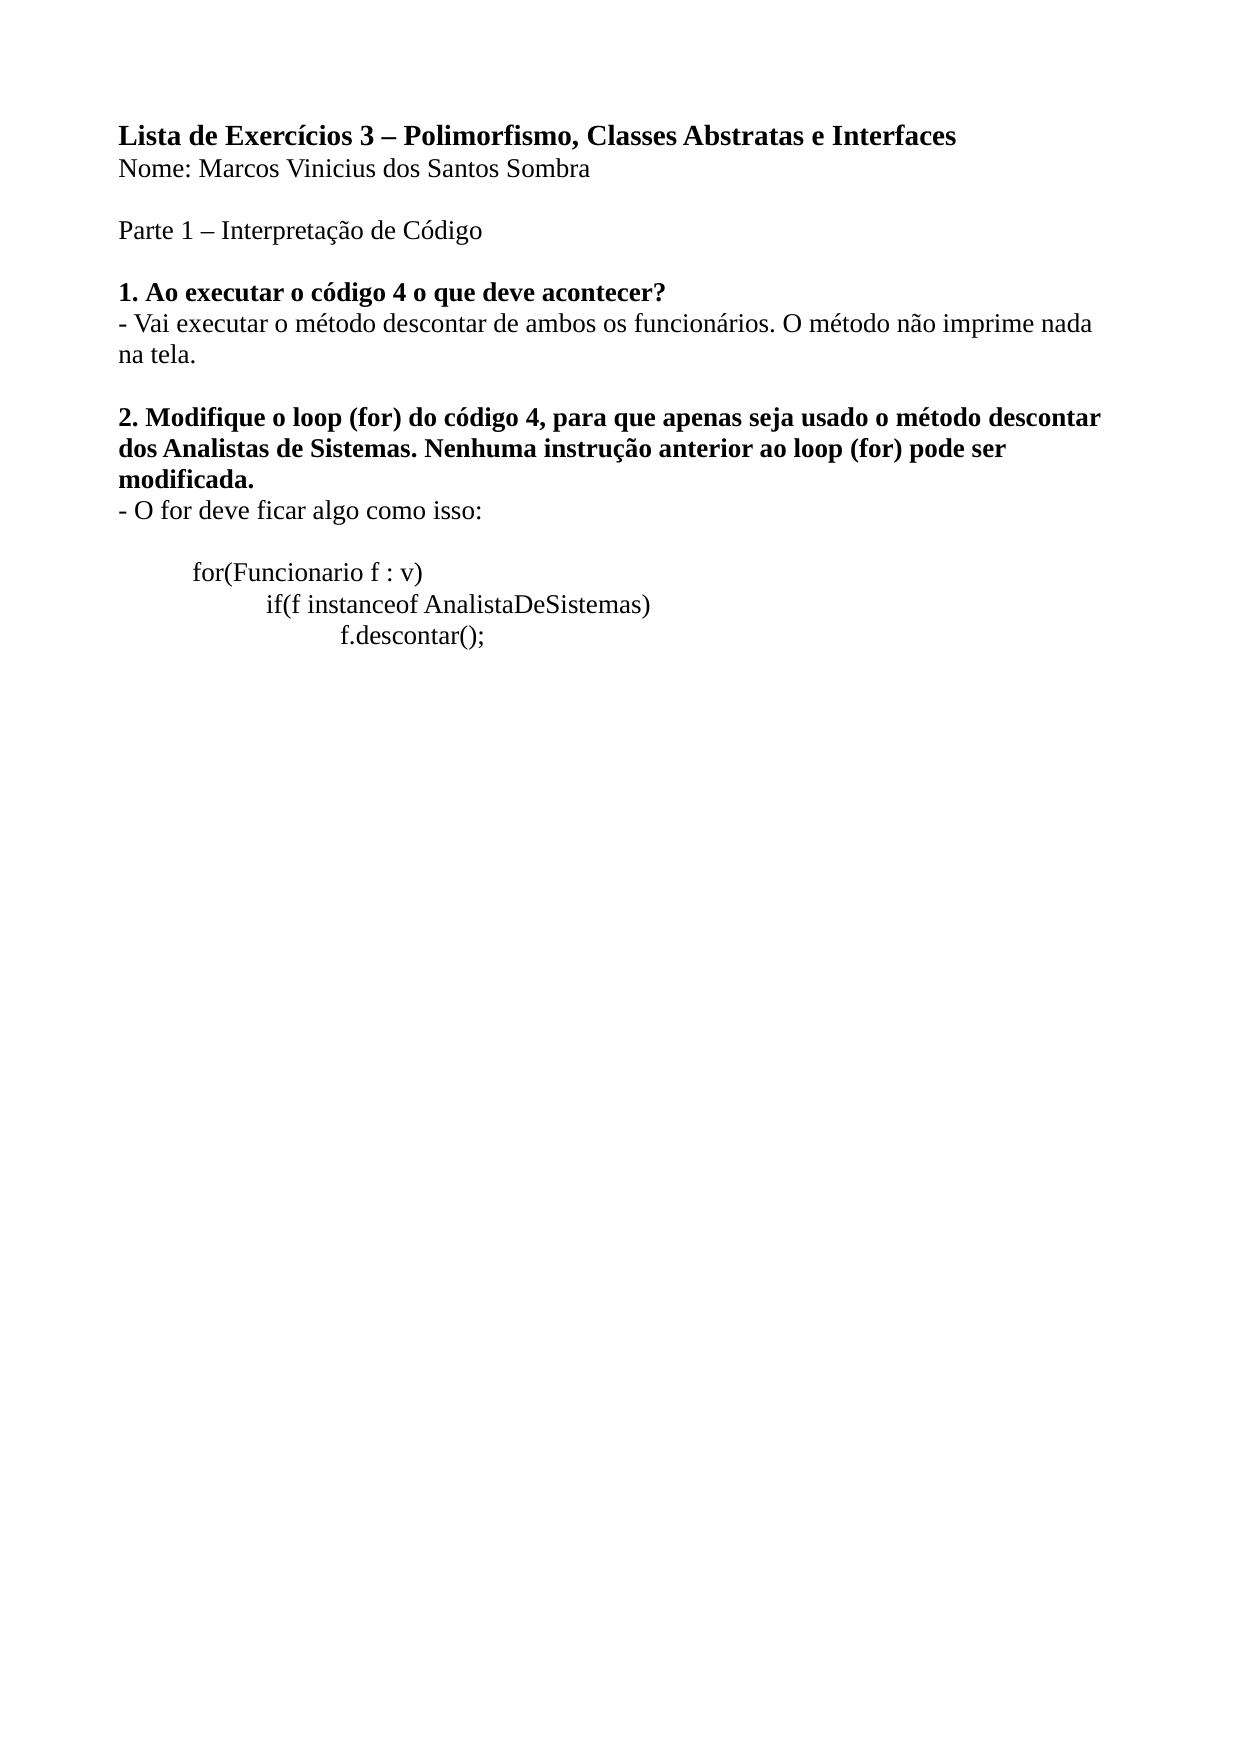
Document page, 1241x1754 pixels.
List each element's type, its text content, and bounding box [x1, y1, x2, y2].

text f.descontar(); [118, 619, 1122, 650]
text 2. Modifique o loop (for) do código 4, para que apenas seja usado o método descontar dos Analistas de Sistemas. Nenhuma instrução anterior ao loop (for) pode ser modificada. [118, 401, 1122, 494]
text if(f instanceof AnalistaDeSistemas) [118, 588, 1122, 619]
text for(Funcionario f : v) [118, 557, 1122, 588]
text - Vai executar o método descontar de ambos os funcionários. O método não imprime nada na tela. [118, 307, 1122, 370]
text Parte 1 – Interpretação de Código [118, 214, 1122, 245]
text - O for deve ficar algo como isso: [118, 494, 1122, 525]
text 1. Ao executar o código 4 o que deve acontecer? [118, 276, 1122, 307]
text Lista de Exercícios 3 – Polimorfismo, Classes Abstratas e Interfaces [118, 118, 1122, 152]
text Nome: Marcos Vinicius dos Santos Sombra [118, 152, 1122, 183]
